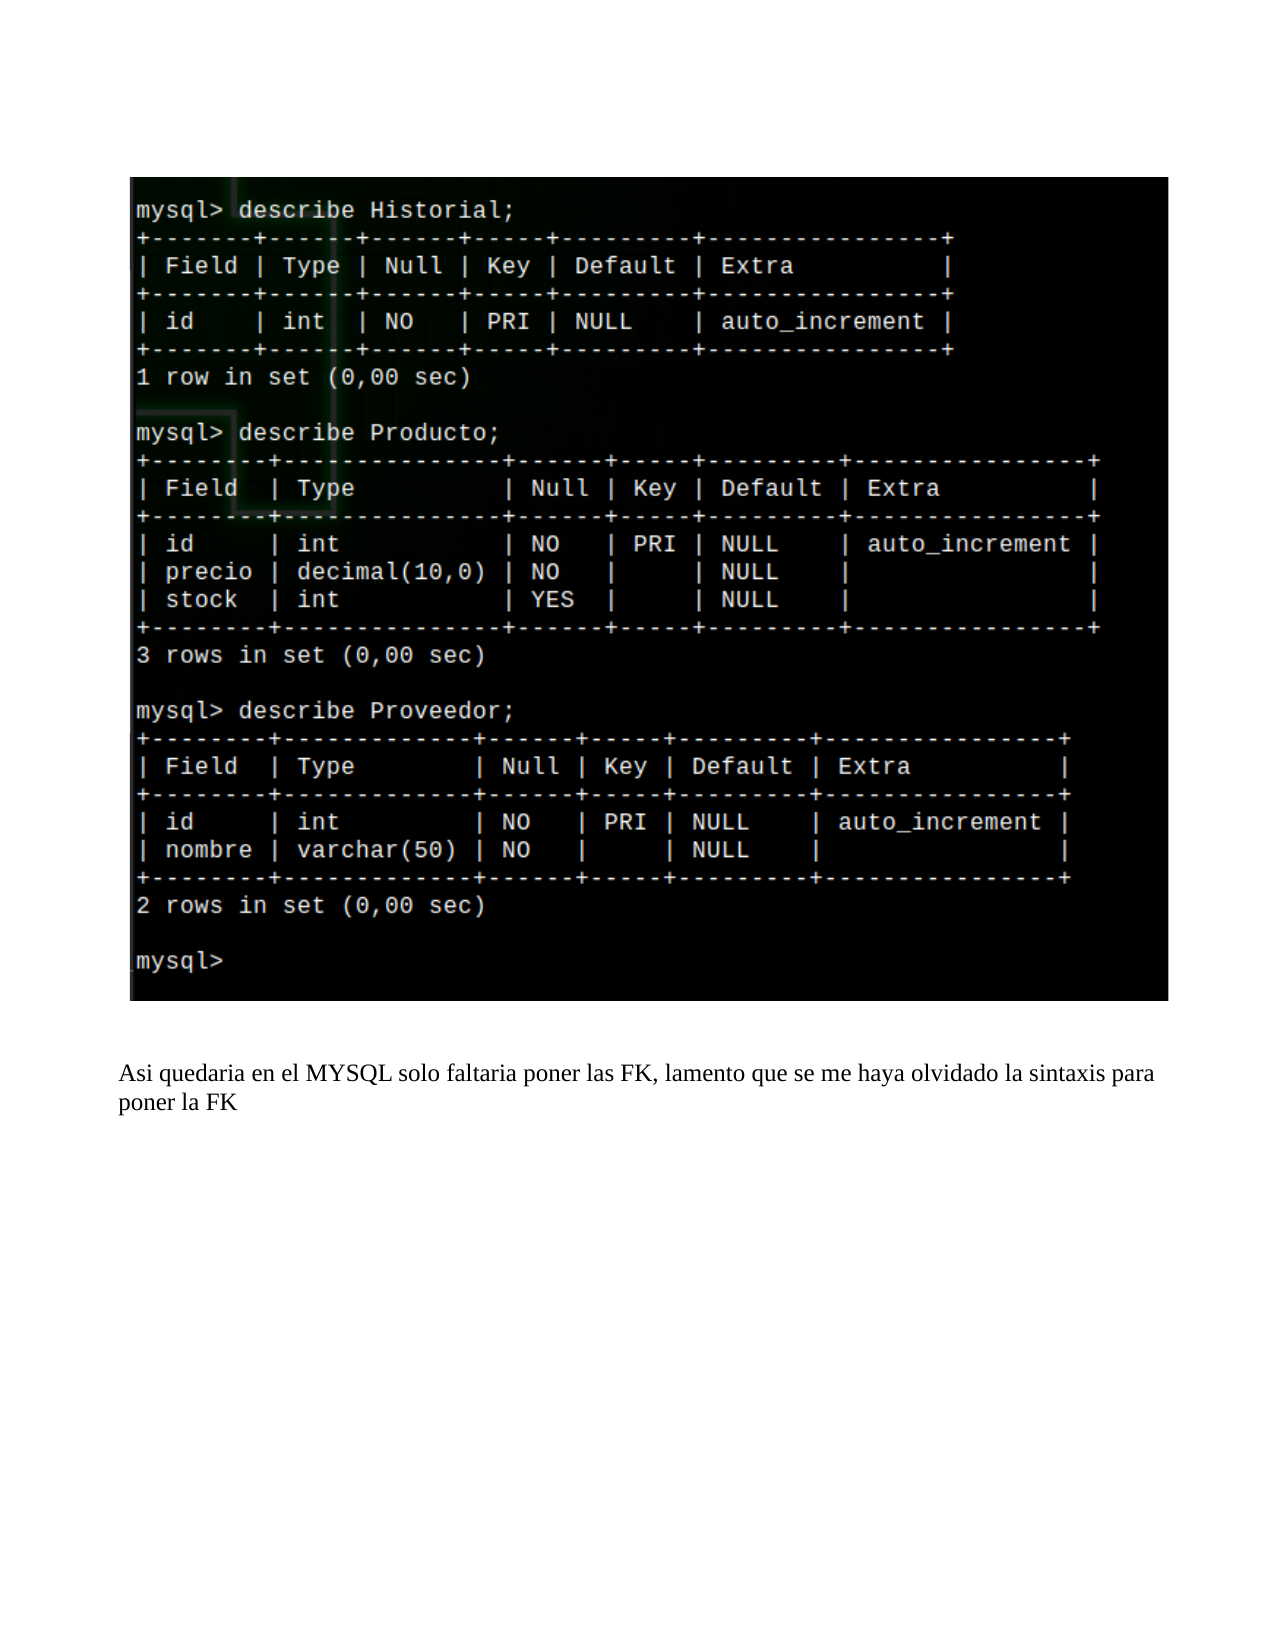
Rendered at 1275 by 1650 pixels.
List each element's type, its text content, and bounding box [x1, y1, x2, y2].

picture [129, 177, 1169, 1001]
text Asi quedaria en el MYSQL solo faltaria poner las FK, lamento que se me haya olvidado la sintaxis para poner la FK [118, 118, 1157, 1144]
